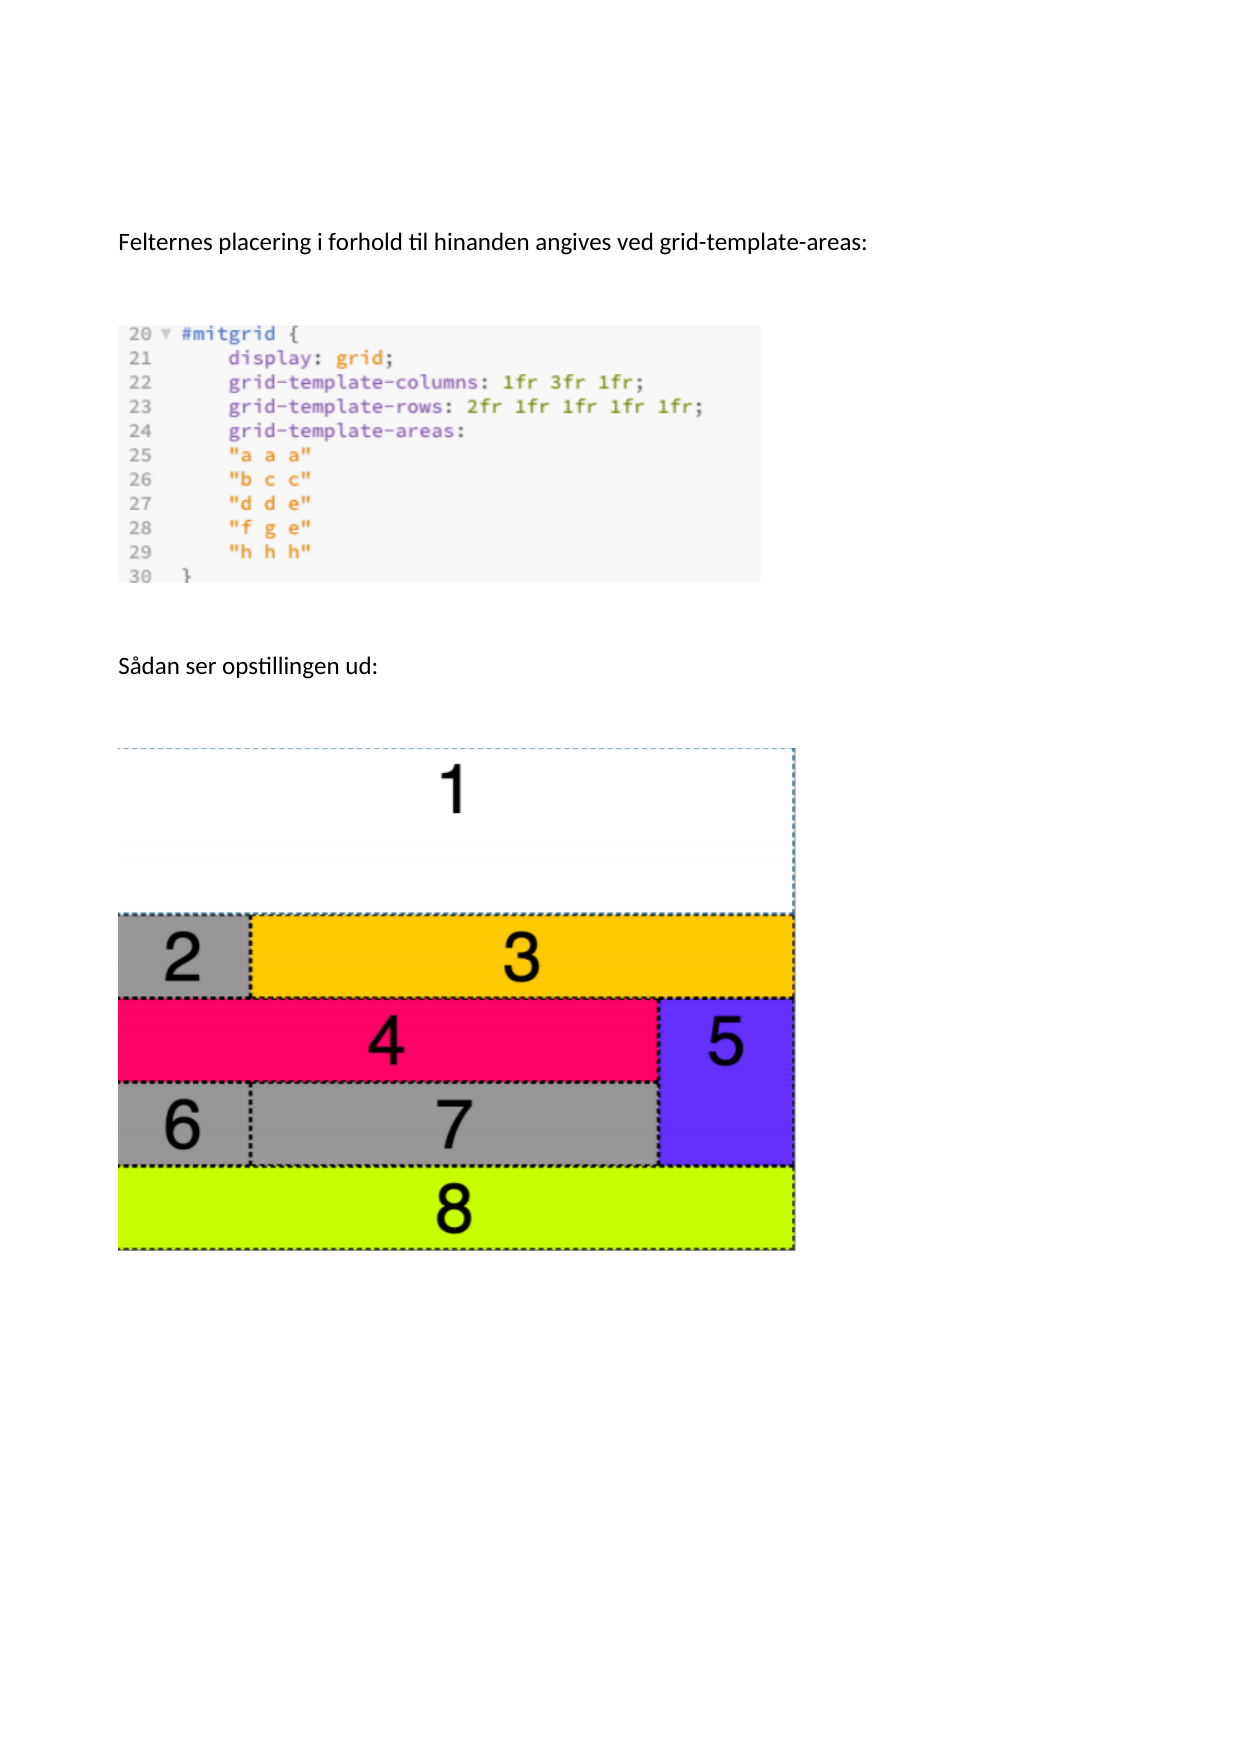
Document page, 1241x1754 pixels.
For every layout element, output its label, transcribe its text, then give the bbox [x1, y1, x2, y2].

text Felternes placering i forhold til hinanden angives ved grid-template-areas: [118, 226, 1122, 257]
text Sådan ser opstillingen ud: [118, 650, 1122, 681]
